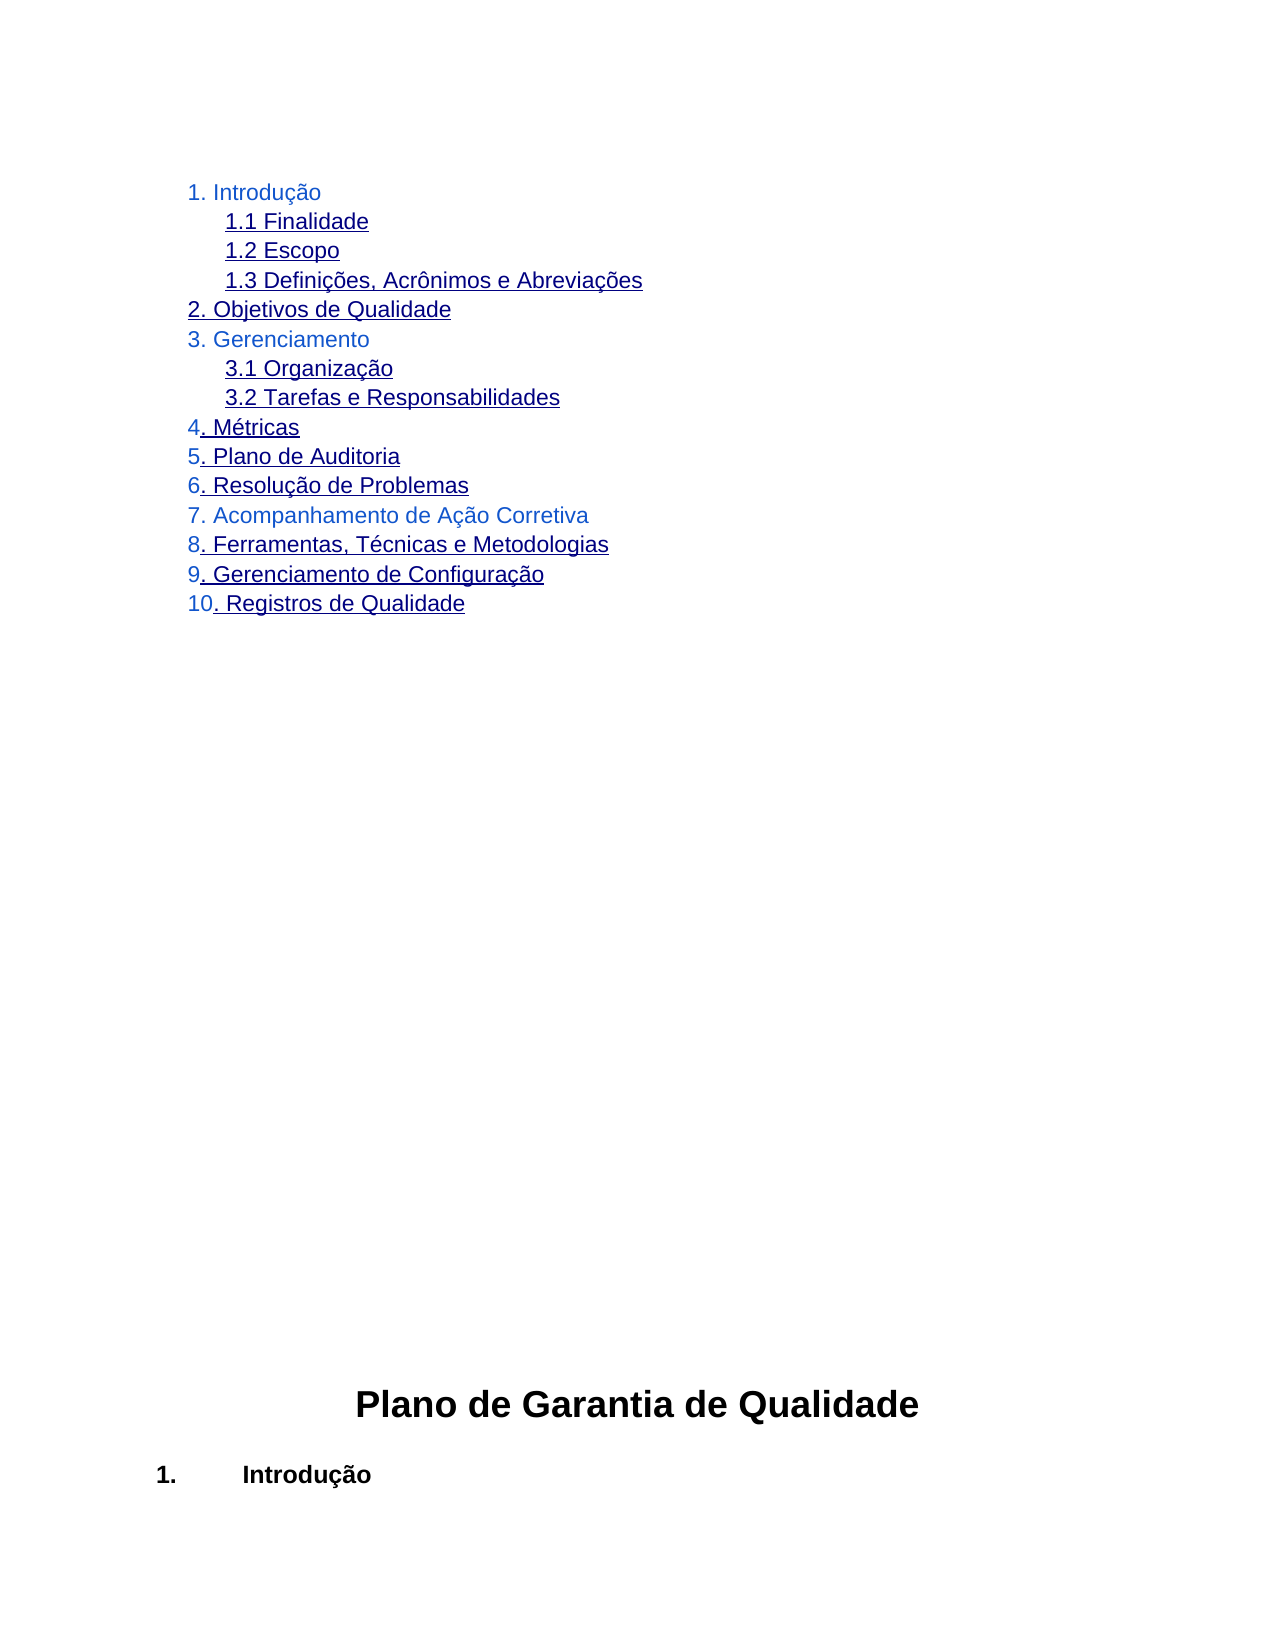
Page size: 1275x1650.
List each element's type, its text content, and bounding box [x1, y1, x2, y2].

text 2. Objetivos de Qualidade [187, 297, 1125, 322]
text 3. Gerenciamento [187, 326, 1125, 352]
text 9. Gerenciamento de Configuração [187, 561, 1125, 587]
text 1.1 Finalidade [225, 209, 1125, 234]
text 1. Introdução [187, 179, 1125, 205]
text 7. Acompanhamento de Ação Corretiva [187, 502, 1125, 528]
text Plano de Garantia de Qualidade [150, 1384, 1125, 1426]
text 10. Registros de Qualidade [187, 591, 1125, 616]
text 6. Resolução de Problemas [187, 473, 1125, 499]
text 8. Ferramentas, Técnicas e Metodologias [187, 532, 1125, 557]
text 3.2 Tarefas e Responsabilidades [225, 385, 1125, 411]
text 3.1 Organização [225, 356, 1125, 381]
text 4. Métricas [187, 414, 1125, 440]
text 1.2 Escopo [225, 238, 1125, 264]
text 5. Plano de Auditoria [187, 444, 1125, 469]
text 1.3 Definições, Acrônimos e Abreviações [225, 267, 1125, 293]
text 1. Introdução [150, 1461, 1125, 1489]
